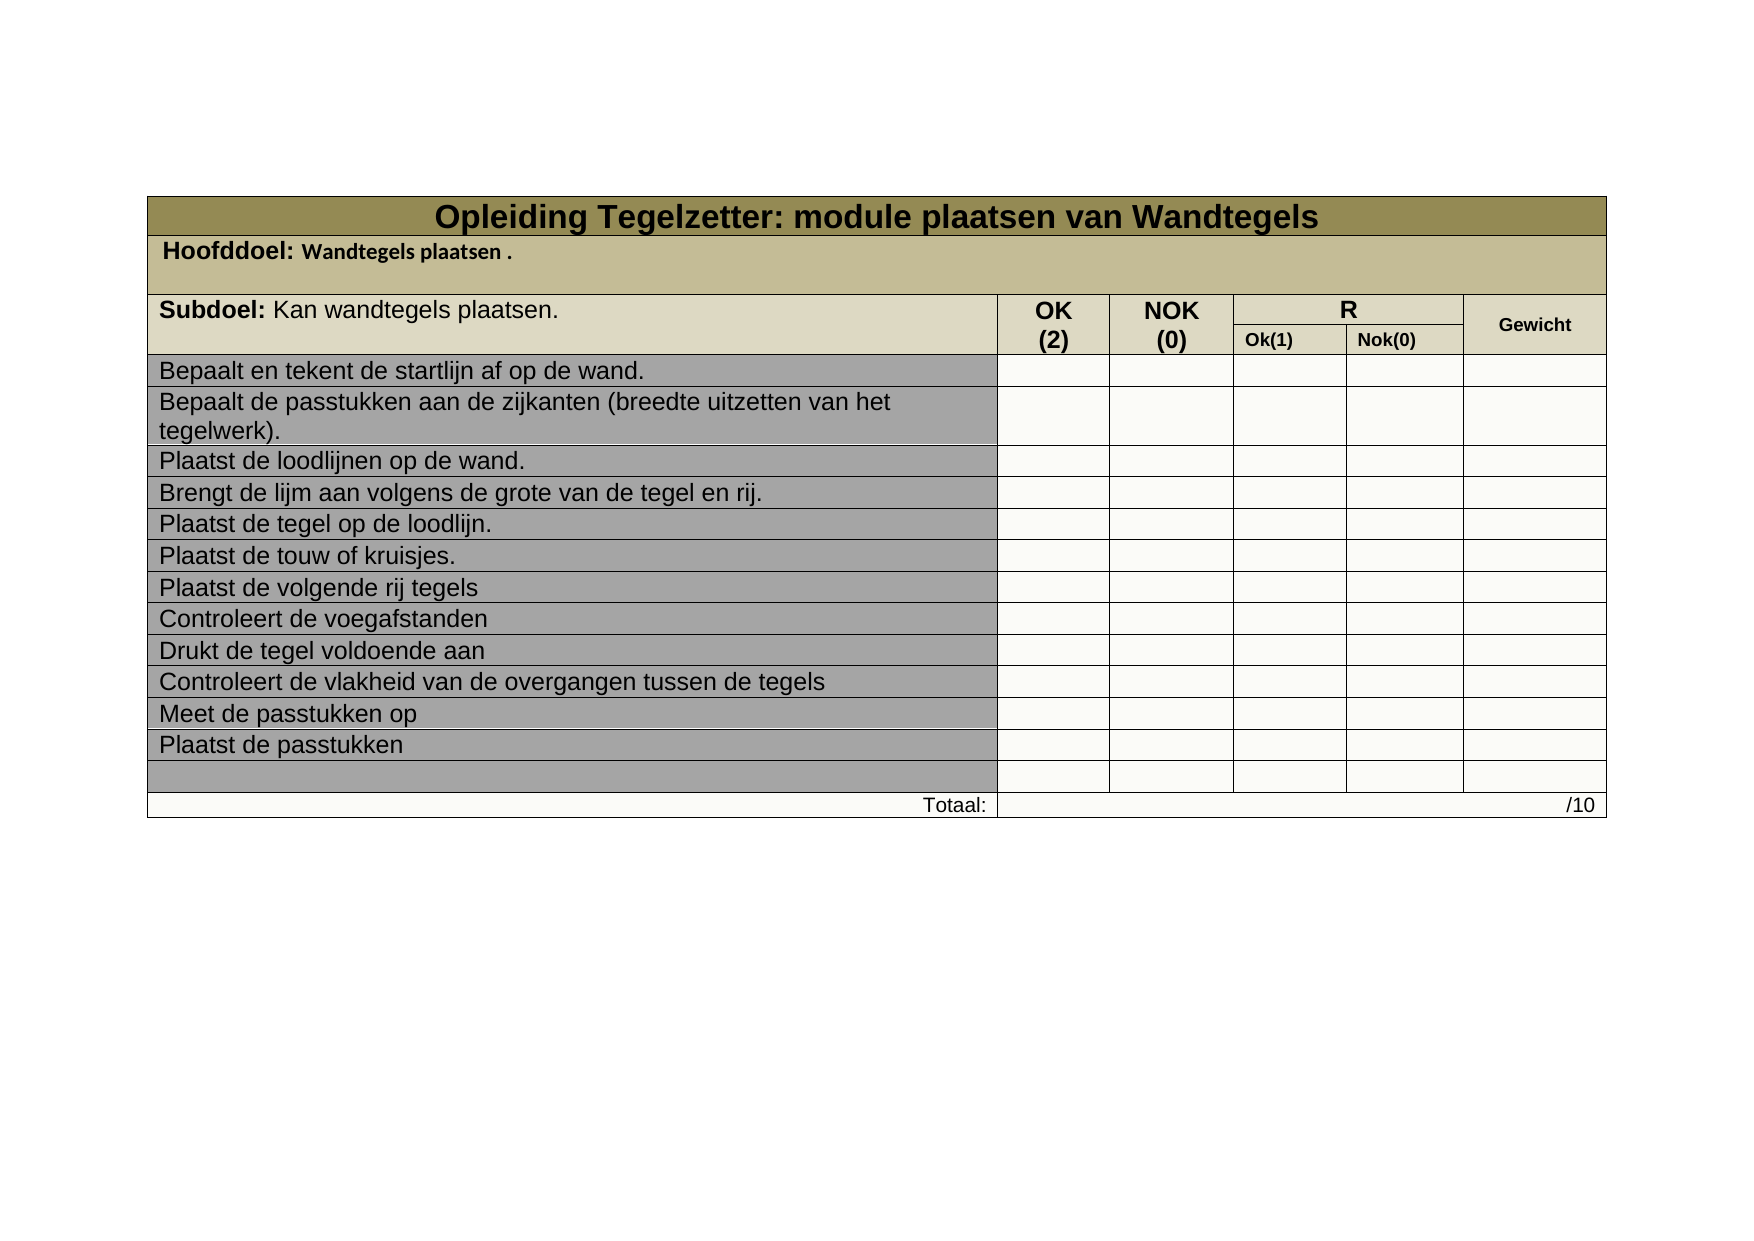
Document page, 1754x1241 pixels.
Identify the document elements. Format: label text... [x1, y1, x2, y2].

table_cell Subdoel: Kan wandtegels plaatsen. [148, 295, 997, 354]
table_cell [1464, 509, 1606, 539]
table_cell [1234, 477, 1346, 508]
table_cell [1347, 761, 1463, 792]
table_cell [1464, 387, 1606, 444]
table_cell OK (2) [998, 295, 1109, 354]
table_cell [998, 387, 1109, 444]
table_cell Plaatst de touw of kruisjes. [148, 540, 997, 571]
table_cell [1234, 730, 1346, 760]
table_cell [998, 698, 1109, 728]
table_cell [1347, 477, 1463, 508]
table_cell [998, 603, 1109, 634]
table_cell [1347, 572, 1463, 602]
table_cell Controleert de vlakheid van de overgangen tussen de tegels [148, 666, 997, 697]
table_cell Plaatst de passtukken [148, 730, 997, 760]
table_cell Hoofddoel: Wandtegels plaatsen . [148, 236, 1606, 294]
table_cell [1347, 446, 1463, 476]
table_cell [998, 446, 1109, 476]
table_cell [1110, 761, 1233, 792]
table_cell Plaatst de volgende rij tegels [148, 572, 997, 602]
table_cell [1234, 761, 1346, 792]
table_cell Bepaalt en tekent de startlijn af op de wand. [148, 355, 997, 386]
table_cell Plaatst de tegel op de loodlijn. [148, 509, 997, 539]
table_cell [1234, 572, 1346, 602]
table_cell [998, 666, 1109, 697]
table_cell Meet de passtukken op [148, 698, 997, 728]
table_cell [998, 572, 1109, 602]
table_cell [1464, 635, 1606, 665]
table_cell [998, 477, 1109, 508]
table_cell [1234, 666, 1346, 697]
table_cell [1234, 355, 1346, 386]
table_cell [1464, 477, 1606, 508]
table_cell [1234, 603, 1346, 634]
table_cell [1110, 387, 1233, 444]
table_cell [1347, 635, 1463, 665]
table_header Opleiding Tegelzetter: module plaatsen van Wandtegels [148, 197, 1606, 235]
table_cell Plaatst de loodlijnen op de wand. [148, 446, 997, 476]
table_cell [1464, 761, 1606, 792]
table_cell [1110, 540, 1233, 571]
table_cell [1464, 572, 1606, 602]
table_cell [1347, 603, 1463, 634]
table_cell [1464, 730, 1606, 760]
table_cell [1347, 666, 1463, 697]
table_cell [1347, 509, 1463, 539]
table_cell Bepaalt de passtukken aan de zijkanten (breedte uitzetten van het tegelwerk). [148, 387, 997, 444]
table_cell [1110, 446, 1233, 476]
table_cell [1234, 446, 1346, 476]
table_cell [148, 761, 997, 792]
table_cell Totaal: [148, 793, 997, 817]
table_cell [1347, 540, 1463, 571]
table_cell [998, 761, 1109, 792]
table_cell [1234, 540, 1346, 571]
table_cell Drukt de tegel voldoende aan [148, 635, 997, 665]
table_cell [998, 355, 1109, 386]
table_cell Nok(0) [1347, 325, 1463, 354]
table_cell [1110, 730, 1233, 760]
table_cell [1464, 446, 1606, 476]
table_cell [1347, 730, 1463, 760]
table_cell Ok(1) [1234, 325, 1346, 354]
table_cell [1234, 698, 1346, 728]
table_cell Gewicht [1464, 295, 1606, 354]
table_cell [1110, 603, 1233, 634]
table_cell [1464, 666, 1606, 697]
table_cell [998, 730, 1109, 760]
table_cell [998, 509, 1109, 539]
table_cell [1234, 635, 1346, 665]
table_cell [1110, 355, 1233, 386]
table_cell NOK (0) [1110, 295, 1233, 354]
table_cell [1347, 387, 1463, 444]
table_cell [1464, 355, 1606, 386]
table_cell Controleert de voegafstanden [148, 603, 997, 634]
table_cell [1464, 540, 1606, 571]
table_cell [1110, 509, 1233, 539]
table_cell [1110, 666, 1233, 697]
table_cell [1464, 698, 1606, 728]
table_cell [998, 540, 1109, 571]
table_cell [1347, 698, 1463, 728]
table_cell [1464, 603, 1606, 634]
table_cell R [1234, 295, 1463, 324]
table_cell Brengt de lijm aan volgens de grote van de tegel en rij. [148, 477, 997, 508]
table_cell [1347, 355, 1463, 386]
table_cell [1110, 635, 1233, 665]
table_cell [998, 635, 1109, 665]
table_cell [1110, 572, 1233, 602]
table_cell [1234, 509, 1346, 539]
table_cell /10 [998, 793, 1606, 817]
table_cell [1110, 698, 1233, 728]
table_cell [1234, 387, 1346, 444]
table_cell [1110, 477, 1233, 508]
